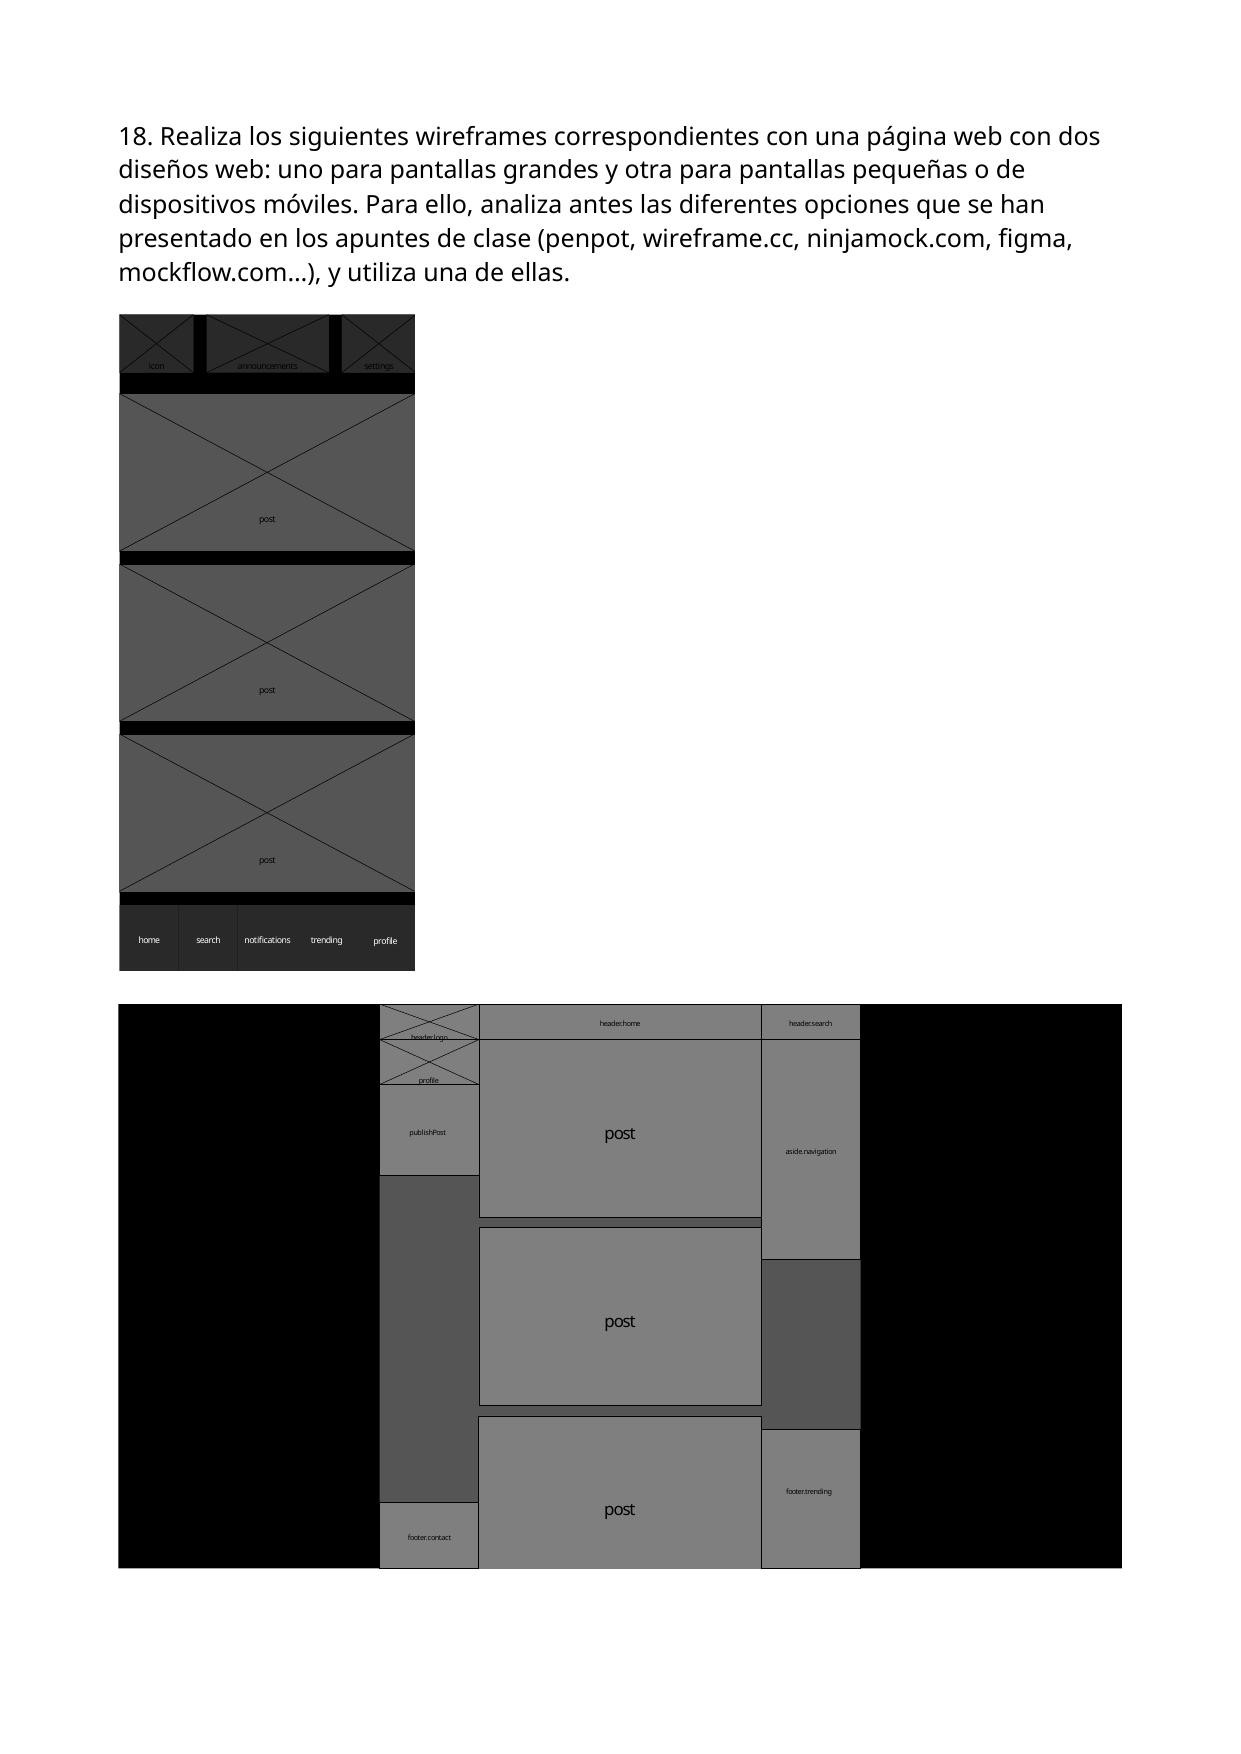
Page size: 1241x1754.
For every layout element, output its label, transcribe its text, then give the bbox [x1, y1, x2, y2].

text 18. Realiza los siguientes wireframes correspondientes con una página web con dos diseños web: uno para pantallas grandes y otra para pantallas pequeñas o de dispositivos móviles. Para ello, analiza antes las diferentes opciones que se han presentado en los apuntes de clase (penpot, wireframe.cc, ninjamock.com, figma, mockflow.com…), y utiliza una de ellas. [118, 118, 1122, 288]
